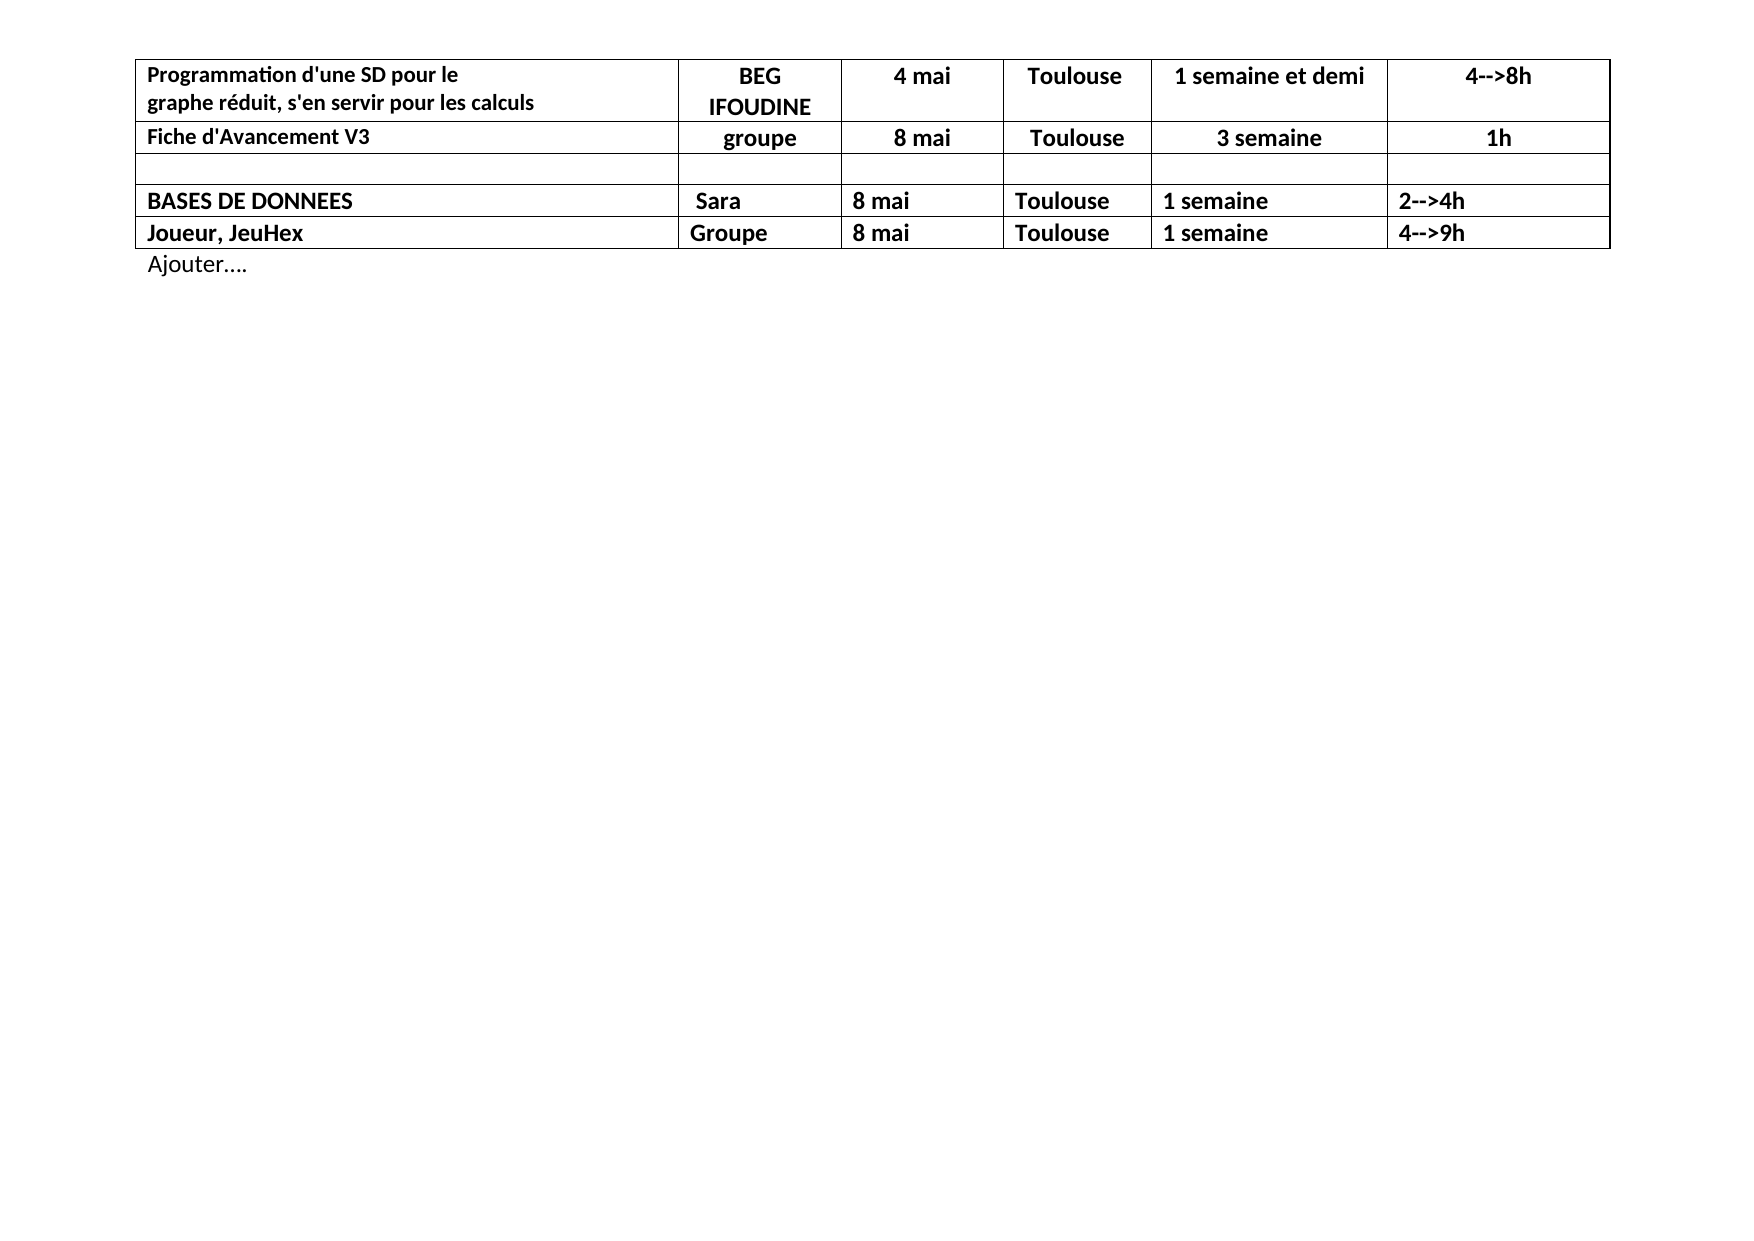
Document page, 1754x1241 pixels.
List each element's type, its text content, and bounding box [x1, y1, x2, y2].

table_cell BASES DE DONNEES [136, 185, 678, 216]
table_cell 3 semaine [1152, 122, 1387, 153]
table_cell 1 semaine [1152, 217, 1387, 247]
table_cell 4 mai [842, 60, 1003, 121]
table_cell BEG IFOUDINE [679, 60, 841, 121]
table_cell Sara [679, 185, 841, 216]
table_cell [136, 154, 678, 184]
table_cell Groupe [679, 217, 841, 247]
table_cell Fiche d'Avancement V3 [136, 122, 678, 153]
table_cell Programmation d'une SD pour le graphe réduit, s'en servir pour les calculs [136, 60, 678, 121]
table_cell 8 mai [842, 122, 1003, 153]
table_cell 1 semaine [1152, 185, 1387, 216]
table_cell 1h [1388, 122, 1609, 153]
table_cell [1388, 154, 1609, 184]
table_cell 1 semaine et demi [1152, 60, 1387, 121]
table_cell [1152, 154, 1387, 184]
table_cell Toulouse [1004, 122, 1151, 153]
table_cell [842, 154, 1003, 184]
table_cell [1004, 154, 1151, 184]
table_cell Joueur, JeuHex [136, 217, 678, 247]
table_cell 8 mai [842, 217, 1003, 247]
table_cell 8 mai [842, 185, 1003, 216]
table_cell 4-->9h [1388, 217, 1609, 247]
table_cell 2-->4h [1388, 185, 1609, 216]
table_cell Toulouse [1004, 217, 1151, 247]
table_cell [679, 154, 841, 184]
table_cell Toulouse [1004, 60, 1151, 121]
table_cell 4-->8h [1388, 60, 1609, 121]
table_cell groupe [679, 122, 841, 153]
table_cell Toulouse [1004, 185, 1151, 216]
text Ajouter…. [148, 249, 1606, 279]
